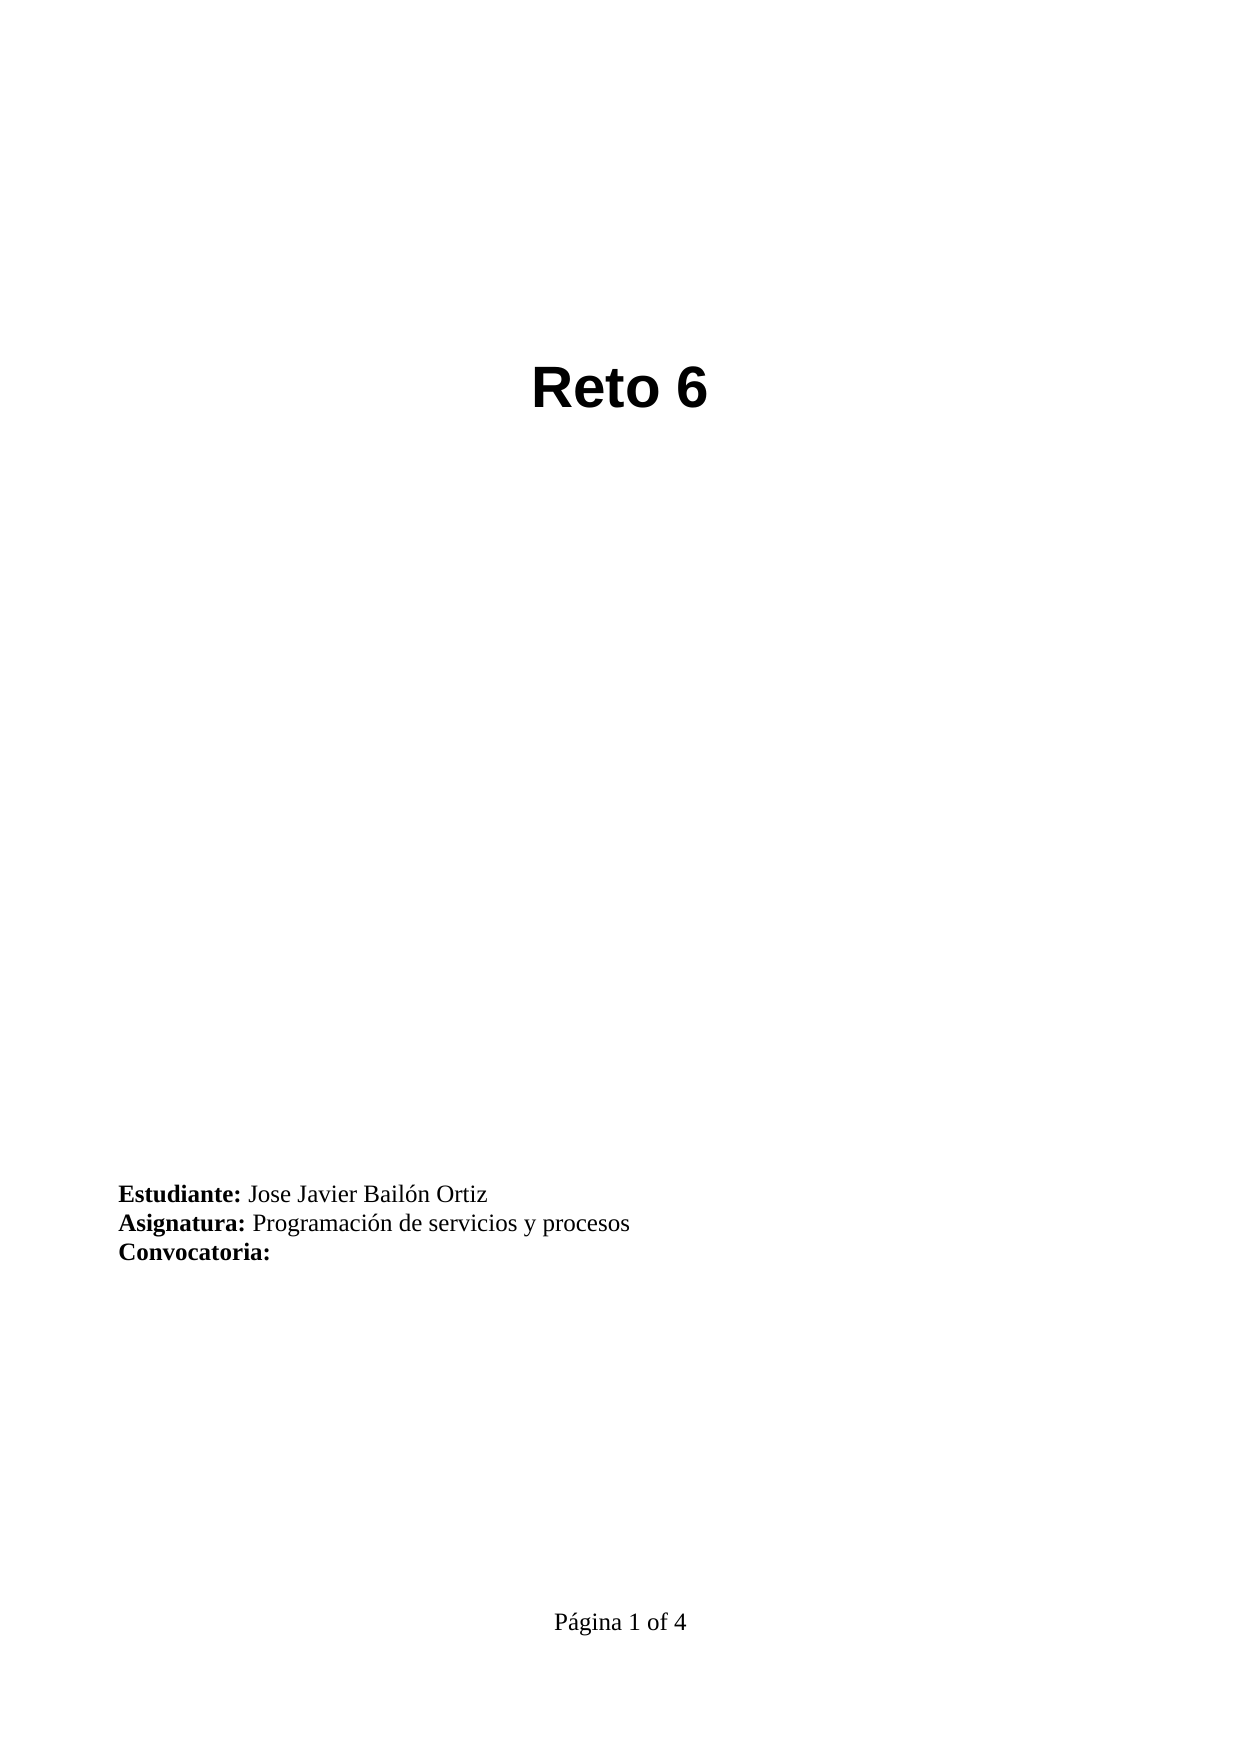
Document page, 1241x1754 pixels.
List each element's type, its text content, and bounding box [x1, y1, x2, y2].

text Estudiante: Jose Javier Bailón Ortiz [118, 1179, 1122, 1208]
text Convocatoria: [118, 1237, 1122, 1266]
text Asignatura: Programación de servicios y procesos [118, 1208, 1122, 1237]
title Reto 6 [118, 352, 1122, 419]
